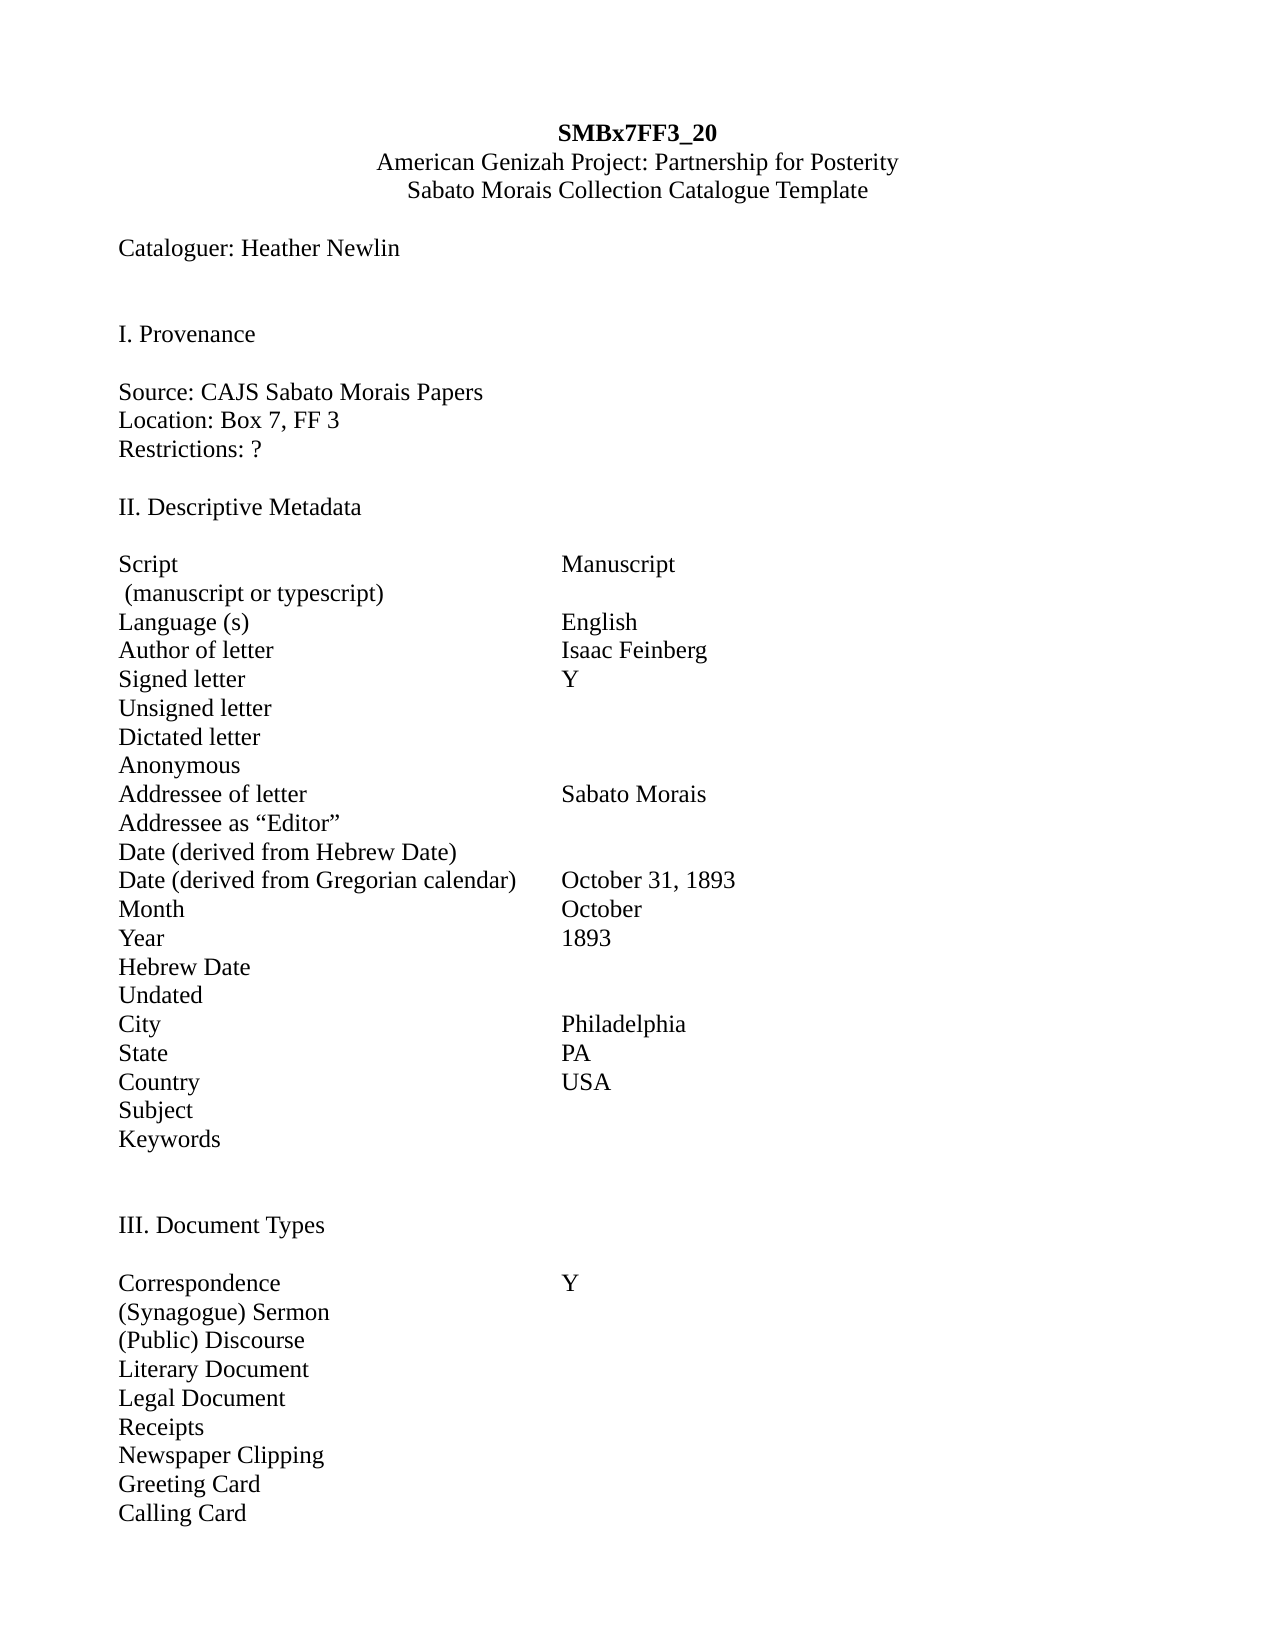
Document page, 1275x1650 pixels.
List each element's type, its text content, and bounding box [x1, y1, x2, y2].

text Legal Document [118, 1383, 1157, 1412]
text Source: CAJS Sabato Morais Papers [118, 377, 1157, 406]
text Correspondence Y [118, 1268, 1157, 1297]
text Unsigned letter [118, 693, 1157, 722]
text Month October [118, 894, 1157, 923]
text SMBx7FF3_20 [118, 118, 1157, 147]
text Calling Card [118, 1498, 1157, 1527]
text II. Descriptive Metadata [118, 492, 1157, 521]
text III. Document Types [118, 1211, 1157, 1239]
text Date (derived from Gregorian calendar) October 31, 1893 [118, 866, 1157, 894]
text Restrictions: ? [118, 434, 1157, 463]
text Keywords [118, 1124, 1157, 1153]
text Anonymous [118, 751, 1157, 779]
text Year 1893 [118, 923, 1157, 952]
text City Philadelphia [118, 1009, 1157, 1038]
text American Genizah Project: Partnership for Posterity [118, 147, 1157, 176]
text Date (derived from Hebrew Date) [118, 837, 1157, 866]
text Undated [118, 981, 1157, 1009]
text (Public) Discourse [118, 1326, 1157, 1354]
text (manuscript or typescript) [118, 578, 1157, 607]
text Author of letter Isaac Feinberg [118, 636, 1157, 664]
text Script Manuscript [118, 549, 1157, 578]
text Newspaper Clipping [118, 1441, 1157, 1469]
text Cataloguer: Heather Newlin [118, 233, 1157, 262]
text Hebrew Date [118, 952, 1157, 981]
text State PA [118, 1038, 1157, 1067]
text Receipts [118, 1412, 1157, 1441]
text Greeting Card [118, 1469, 1157, 1498]
text I. Provenance [118, 319, 1157, 348]
text Language (s) English [118, 607, 1157, 636]
text Country USA [118, 1067, 1157, 1096]
text Literary Document [118, 1354, 1157, 1383]
text Location: Box 7, FF 3 [118, 406, 1157, 434]
text Addressee of letter Sabato Morais [118, 779, 1157, 808]
text Sabato Morais Collection Catalogue Template [118, 176, 1157, 204]
text Addressee as “Editor” [118, 808, 1157, 837]
text Signed letter Y [118, 664, 1157, 693]
text Subject [118, 1096, 1157, 1124]
text Dictated letter [118, 722, 1157, 751]
text (Synagogue) Sermon [118, 1297, 1157, 1326]
